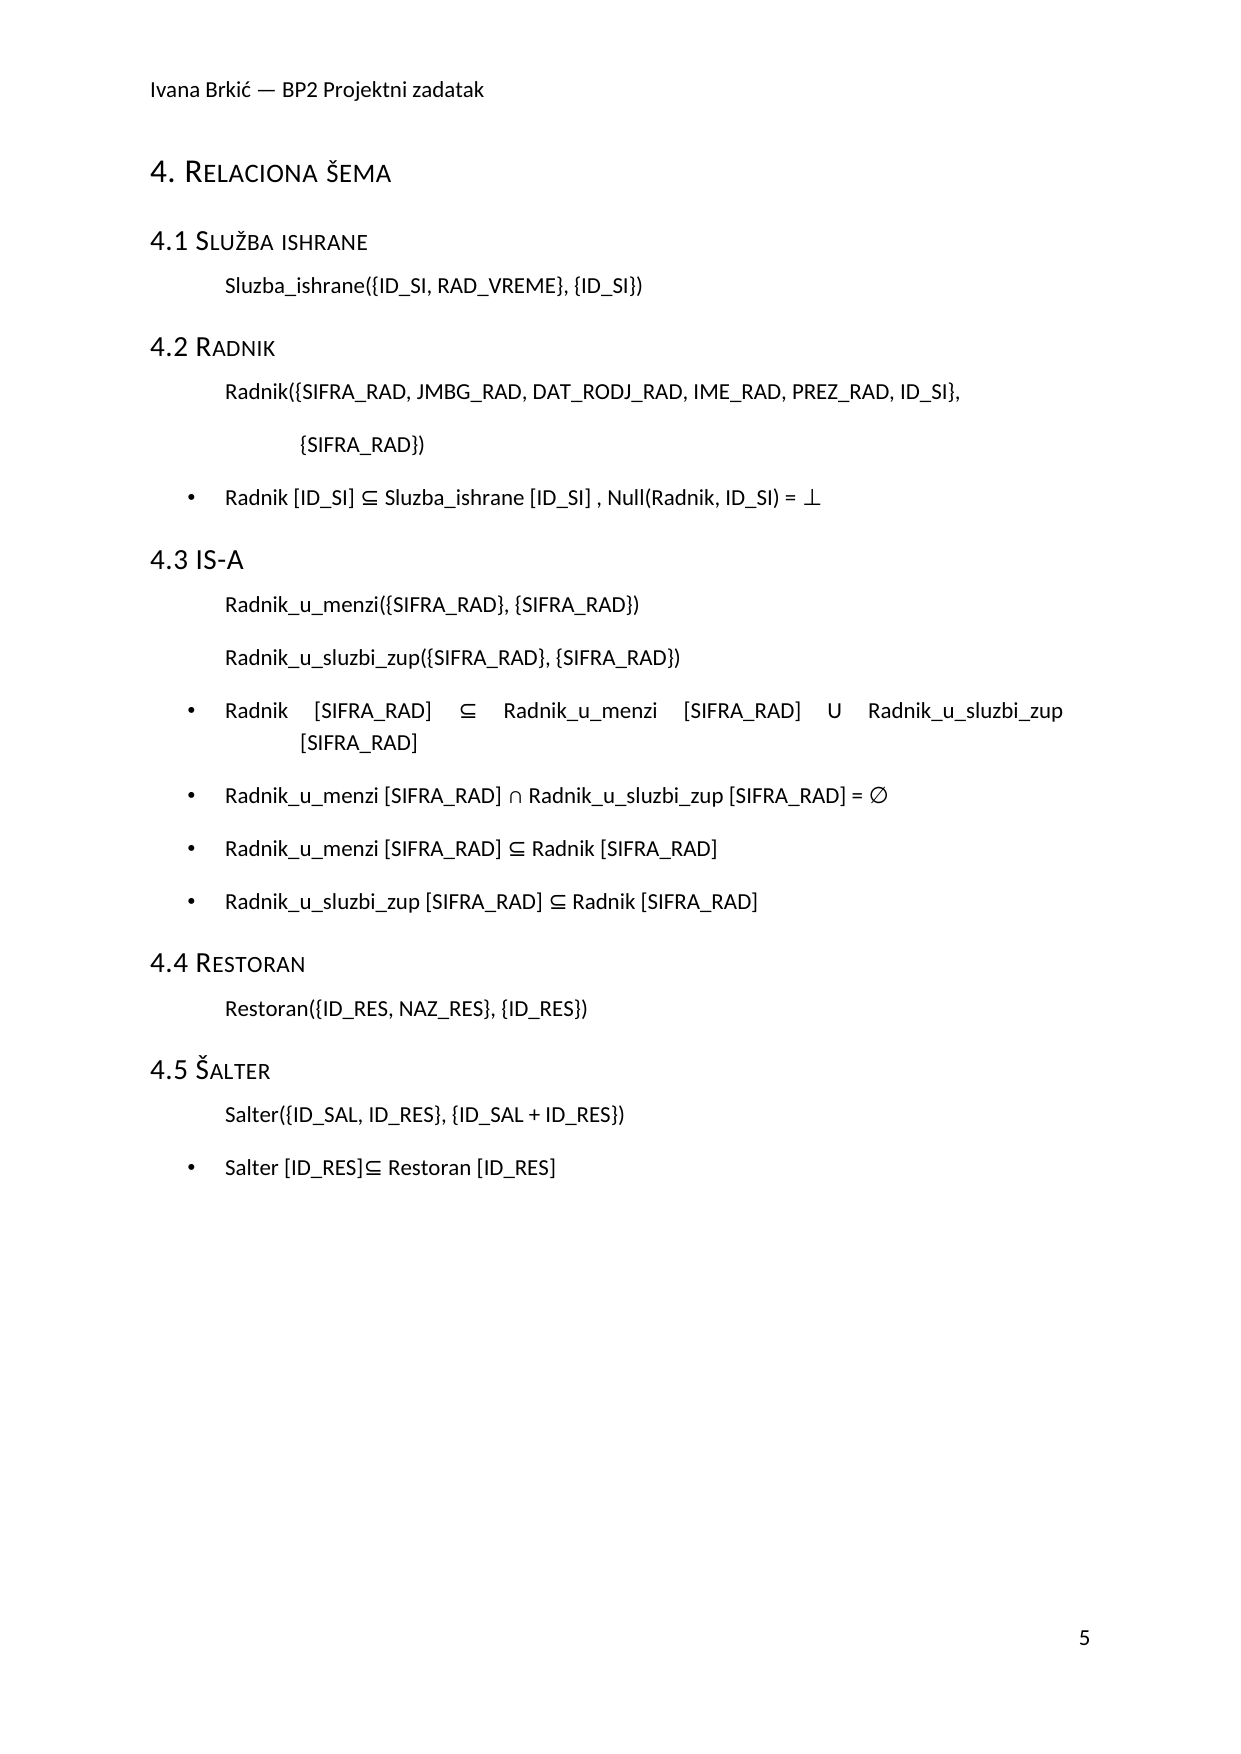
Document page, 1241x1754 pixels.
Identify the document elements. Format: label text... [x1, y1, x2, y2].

list Radnik_u_menzi [SIFRA_RAD] ∩ Radnik_u_sluzbi_zup [SIFRA_RAD] = ∅ [187, 781, 1090, 809]
list Radnik [ID_SI] ⊆ Sluzba_ishrane [ID_SI] , Null(Radnik, ID_SI) = ⊥ [187, 483, 1090, 512]
text Radnik_u_menzi({SIFRA_RAD}, {SIFRA_RAD}) [150, 590, 1090, 618]
text Sluzba_ishrane({ID_SI, RAD_VREME}, {ID_SI}) [150, 271, 1090, 299]
list Salter [ID_RES]⊆ Restoran [ID_RES] [187, 1153, 1090, 1181]
subtitle 4.4 Restoran [150, 944, 1090, 980]
text Salter({ID_SAL, ID_RES}, {ID_SAL + ID_RES}) [150, 1100, 1090, 1128]
text {SIFRA_RAD}) [150, 431, 1090, 458]
subtitle 4.5 Šalter [150, 1051, 1090, 1087]
text Restoran({ID_RES, NAZ_RES}, {ID_RES}) [150, 994, 1090, 1022]
subtitle 4.1 Služba ishrane [150, 222, 1090, 257]
subtitle 4.2 Radnik [150, 328, 1090, 364]
subtitle 4.3 IS-A [150, 541, 1090, 576]
list Radnik_u_sluzbi_zup [SIFRA_RAD] ⊆ Radnik [SIFRA_RAD] [187, 887, 1090, 915]
list Radnik_u_menzi [SIFRA_RAD] ⊆ Radnik [SIFRA_RAD] [187, 834, 1090, 862]
text Radnik_u_sluzbi_zup({SIFRA_RAD}, {SIFRA_RAD}) [150, 643, 1090, 671]
subtitle 4. Relaciona šema [150, 150, 1090, 191]
text Radnik({SIFRA_RAD, JMBG_RAD, DAT_RODJ_RAD, IME_RAD, PREZ_RAD, ID_SI}, [150, 377, 1090, 406]
list Radnik [SIFRA_RAD] ⊆ Radnik_u_menzi [SIFRA_RAD] U Radnik_u_sluzbi_zup [SIFRA_RAD] [187, 696, 1090, 756]
